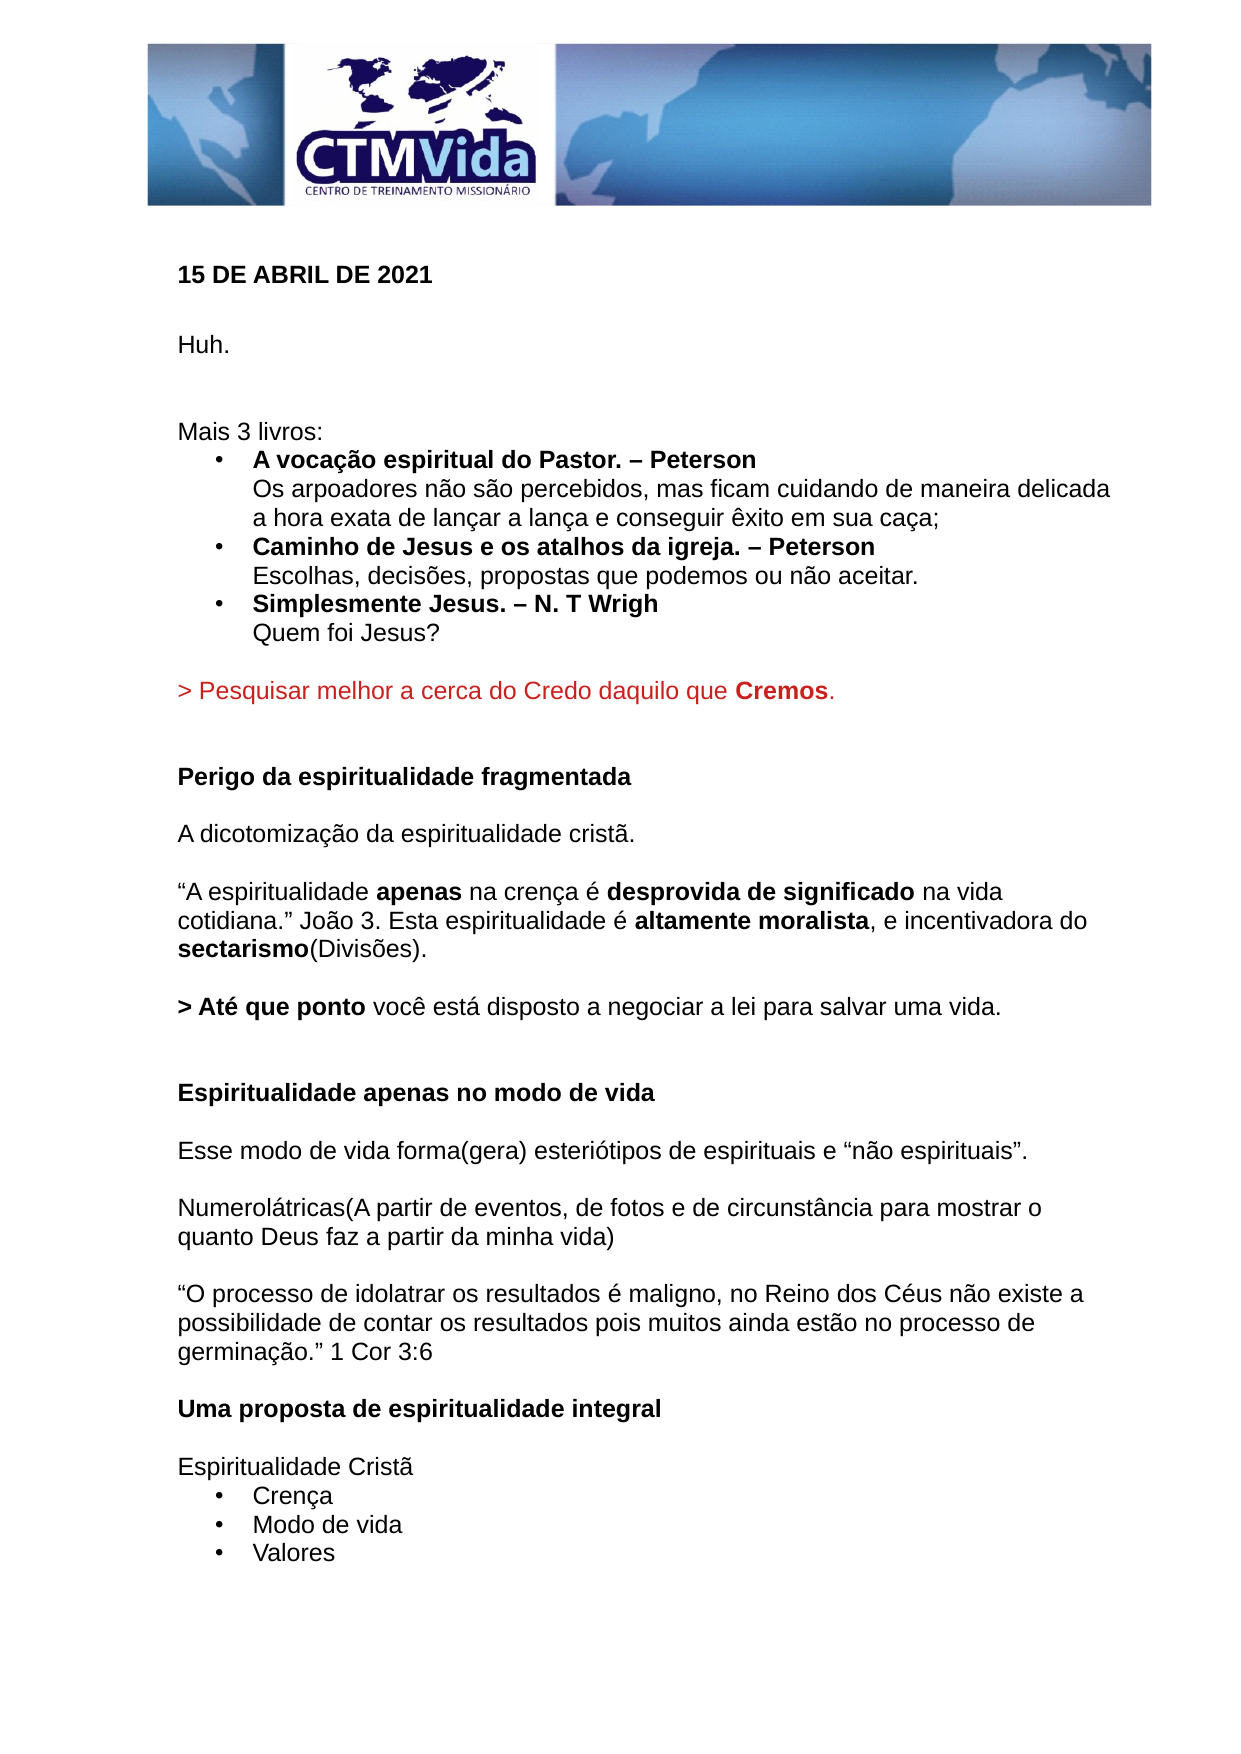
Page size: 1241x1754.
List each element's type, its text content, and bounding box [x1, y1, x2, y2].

list Crença [215, 1481, 1122, 1509]
text Espiritualidade Cristã [177, 1452, 1122, 1481]
text Perigo da espiritualidade fragmentada [177, 762, 1122, 791]
text Uma proposta de espiritualidade integral [177, 1394, 1122, 1423]
text Esse modo de vida forma(gera) esteriótipos de espirituais e “não espirituais”. [177, 1136, 1122, 1164]
subtitle 15 de abril de 2021 [177, 260, 1122, 289]
text Numerolátricas(A partir de eventos, de fotos e de circunstância para mostrar o quanto Deus faz a partir da minha vida) [177, 1193, 1122, 1251]
text Mais 3 livros: [177, 417, 1122, 445]
list Simplesmente Jesus. – N. T Wrigh Quem foi Jesus? [215, 589, 1122, 647]
text “A espiritualidade apenas na crença é desprovida de significado na vida cotidiana.” João 3. Esta espiritualidade é altamente moralista, e incentivadora do sectarismo(Divisões). [177, 877, 1122, 963]
text Espiritualidade apenas no modo de vida [177, 1078, 1122, 1107]
text > Até que ponto você está disposto a negociar a lei para salvar uma vida. [177, 992, 1122, 1021]
text A dicotomização da espiritualidade cristã. [177, 819, 1122, 848]
list Valores [215, 1538, 1122, 1567]
list A vocação espiritual do Pastor. – Peterson Os arpoadores não são percebidos, mas ficam cuidando de maneira delicada a hora exata de lançar a lança e conseguir êxito em sua caça; [215, 445, 1122, 532]
picture [147, 43, 1152, 206]
list Caminho de Jesus e os atalhos da igreja. – Peterson Escolhas, decisões, propostas que podemos ou não aceitar. [215, 532, 1122, 589]
text “O processo de idolatrar os resultados é maligno, no Reino dos Céus não existe a possibilidade de contar os resultados pois muitos ainda estão no processo de germinação.” 1 Cor 3:6 [177, 1279, 1122, 1366]
list Modo de vida [215, 1509, 1122, 1538]
text Huh. [177, 330, 1122, 359]
text > Pesquisar melhor a cerca do Credo daquilo que Cremos. [177, 676, 1122, 704]
